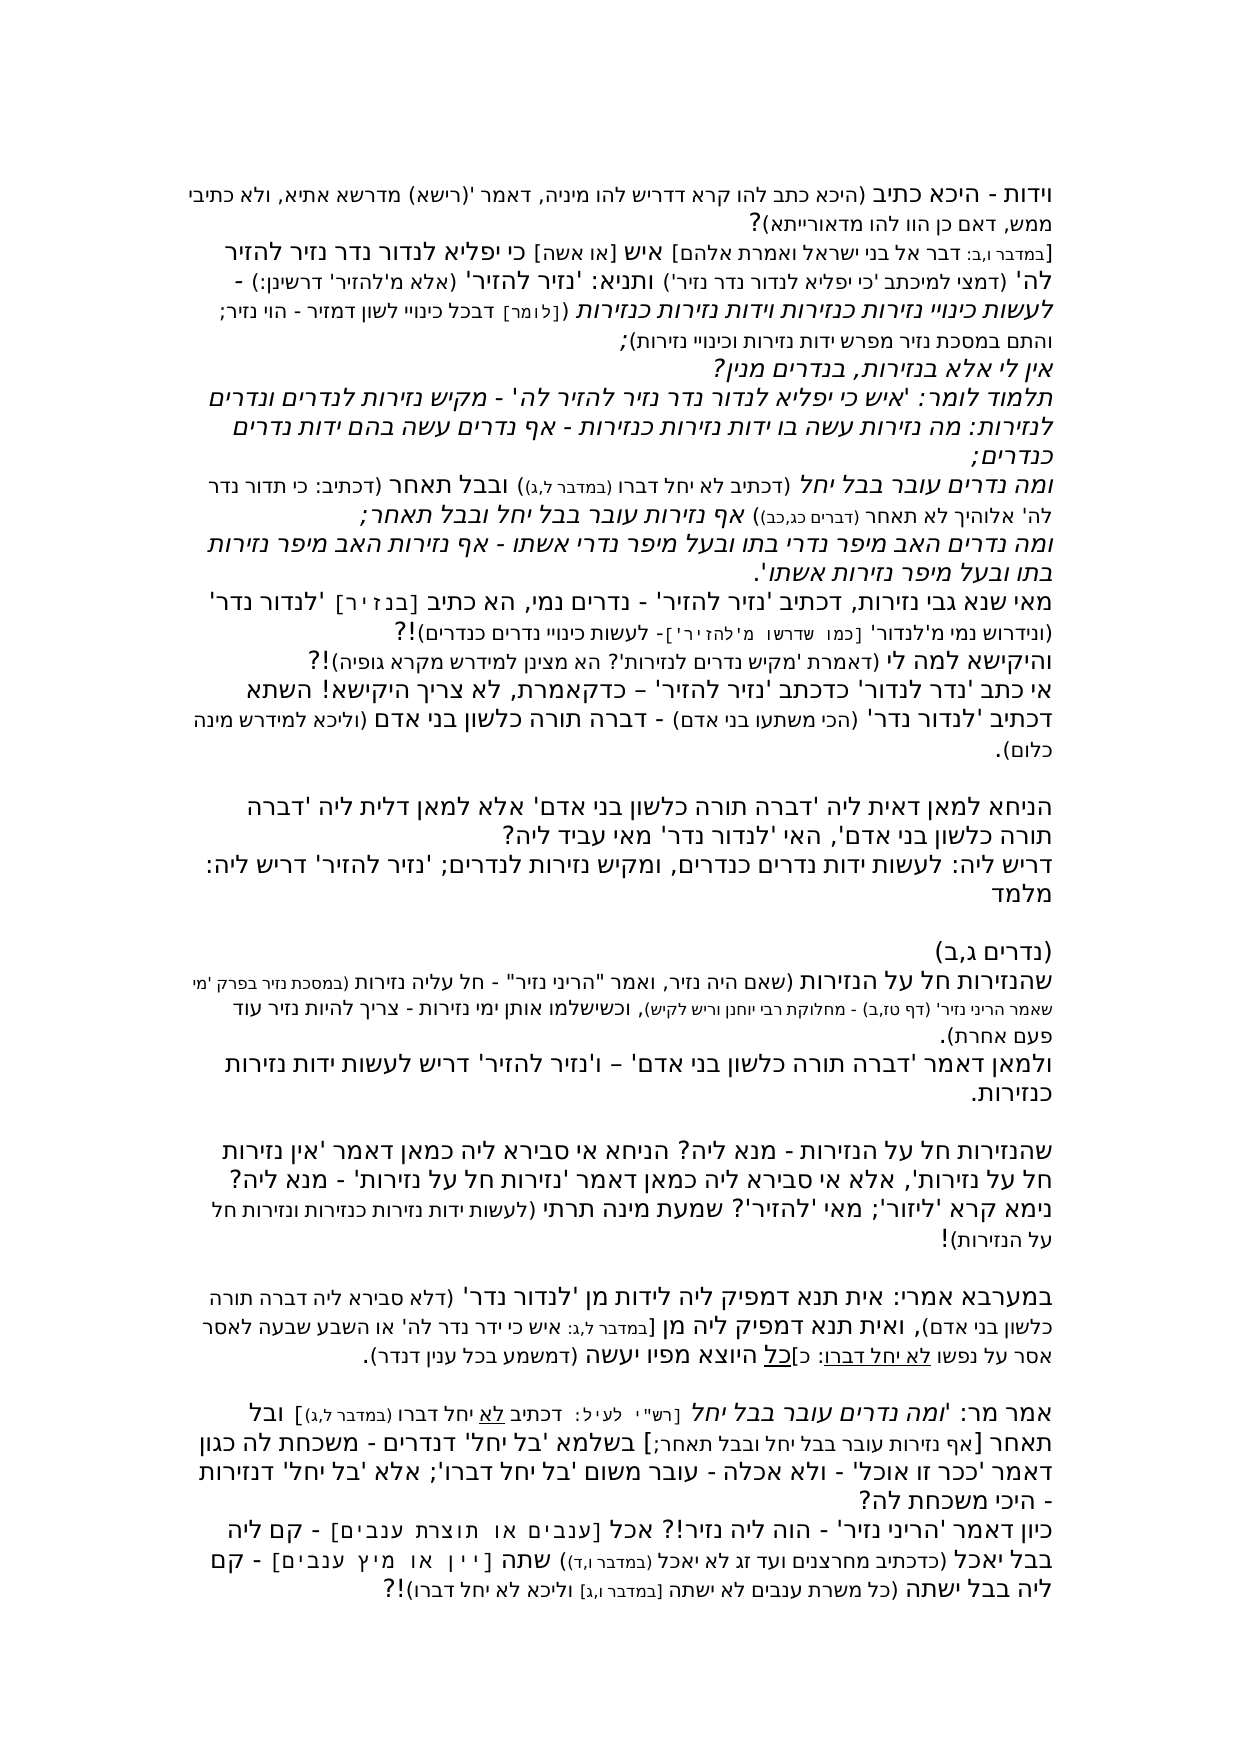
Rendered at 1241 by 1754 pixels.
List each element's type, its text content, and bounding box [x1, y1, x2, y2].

text אי כתב 'נדר לנדור' כדכתב 'נזיר להזיר' – כדקאמרת, לא צריך היקישא! השתא דכתיב 'לנדור נדר' (הכי משתעו בני אדם) - דברה תורה כלשון בני אדם (וליכא למידרש מינה כלום). [187, 675, 1053, 763]
text ומה נדרים האב מיפר נדרי בתו ובעל מיפר נדרי אשתו - אף נזירות האב מיפר נזירות בתו ובעל מיפר נזירות אשתו'. [187, 529, 1053, 588]
text במערבא אמרי: אית תנא דמפיק ליה לידות מן 'לנדור נדר' (דלא סבירא ליה דברה תורה כלשון בני אדם), ואית תנא דמפיק ליה מן [במדבר ל,ג: איש כי ידר נדר לה' או השבע שבעה לאסר אסר על נפשו לא יחל דברו: כ]כל היוצא מפיו יעשה (דמשמע בכל ענין דנדר). [187, 1282, 1053, 1369]
text ולמאן דאמר 'דברה תורה כלשון בני אדם' – ו'נזיר להזיר' דריש לעשות ידות נזירות כנזירות. [187, 1049, 1053, 1107]
text שהנזירות חל על הנזירות (שאם היה נזיר, ואמר "הריני נזיר" - חל עליה נזירות (במסכת נזיר בפרק 'מי שאמר הריני נזיר' (דף טז,ב) - מחלוקת רבי יוחנן וריש לקיש), וכשישלמו אותן ימי נזירות - צריך להיות נזיר עוד פעם אחרת). [187, 966, 1053, 1049]
text אמר מר: 'ומה נדרים עובר בבל יחל [רש"י לעיל: דכתיב לא יחל דברו (במדבר ל,ג)] ובל תאחר [אף נזירות עובר בבל יחל ובבל תאחר;] בשלמא 'בל יחל' דנדרים - משכחת לה כגון דאמר 'ככר זו אוכל' - ולא אכלה - עובר משום 'בל יחל דברו'; אלא 'בל יחל' דנזירות - היכי משכחת לה? [187, 1398, 1053, 1516]
text מאי שנא גבי נזירות, דכתיב 'נזיר להזיר' - נדרים נמי, הא כתיב [בנזיר] 'לנדור נדר' (ונידרוש נמי מ'לנדור' [כמו שדרשו מ'להזיר']- לעשות כינויי נדרים כנדרים)!? [187, 588, 1053, 646]
text ומה נדרים עובר בבל יחל (דכתיב לא יחל דברו (במדבר ל,ג)) ובבל תאחר (דכתיב: כי תדור נדר לה' אלוהיך לא תאחר (דברים כג,כב)) אף נזירות עובר בבל יחל ובבל תאחר; [187, 471, 1053, 529]
text דריש ליה: לעשות ידות נדרים כנדרים, ומקיש נזירות לנדרים; 'נזיר להזיר' דריש ליה: מלמד [187, 850, 1053, 908]
text תלמוד לומר: 'איש כי יפליא לנדור נדר נזיר להזיר לה' - מקיש נזירות לנדרים ונדרים לנזירות: מה נזירות עשה בו ידות נזירות כנזירות - אף נדרים עשה בהם ידות נדרים כנדרים; [187, 383, 1053, 471]
text נימא קרא 'ליזור'; מאי 'להזיר'? שמעת מינה תרתי (לעשות ידות נזירות כנזירות ונזירות חל על הנזירות)! [187, 1195, 1053, 1253]
text הניחא למאן דאית ליה 'דברה תורה כלשון בני אדם' אלא למאן דלית ליה 'דברה תורה כלשון בני אדם', האי 'לנדור נדר' מאי עביד ליה? [187, 792, 1053, 850]
text וידות - היכא כתיב (היכא כתב להו קרא דדריש להו מיניה, דאמר '(רישא) מדרשא אתיא, ולא כתיבי ממש, דאם כן הוו להו מדאורייתא)? [187, 179, 1053, 237]
text שהנזירות חל על הנזירות - מנא ליה? הניחא אי סבירא ליה כמאן דאמר 'אין נזירות חל על נזירות', אלא אי סבירא ליה כמאן דאמר 'נזירות חל על נזירות' - מנא ליה? [187, 1136, 1053, 1195]
text (נדרים ג,ב) [187, 937, 1053, 966]
text אין לי אלא בנזירות, בנדרים מנין? [187, 354, 1053, 383]
text [במדבר ו,ב: דבר אל בני ישראל ואמרת אלהם] איש [או אשה] כי יפליא לנדור נדר נזיר להזיר לה' (דמצי למיכתב 'כי יפליא לנדור נדר נזיר') ותניא: 'נזיר להזיר' (אלא מ'להזיר' דרשינן:) - לעשות כינויי נזירות כנזירות וידות נזירות כנזירות ([לומר] דבכל כינויי לשון דמזיר - הוי נזיר; והתם במסכת נזיר מפרש ידות נזירות וכינויי נזירות); [187, 237, 1053, 354]
text והיקישא למה לי (דאמרת 'מקיש נדרים לנזירות'? הא מצינן למידרש מקרא גופיה)!? [187, 646, 1053, 675]
text כיון דאמר 'הריני נזיר' - הוה ליה נזיר!? אכל [ענבים או תוצרת ענבים] - קם ליה בבל יאכל (כדכתיב מחרצנים ועד זג לא יאכל (במדבר ו,ד)) שתה [יין או מיץ ענבים] - קם ליה בבל ישתה (כל משרת ענבים לא ישתה [במדבר ו,ג] וליכא לא יחל דברו)!? [187, 1516, 1053, 1604]
